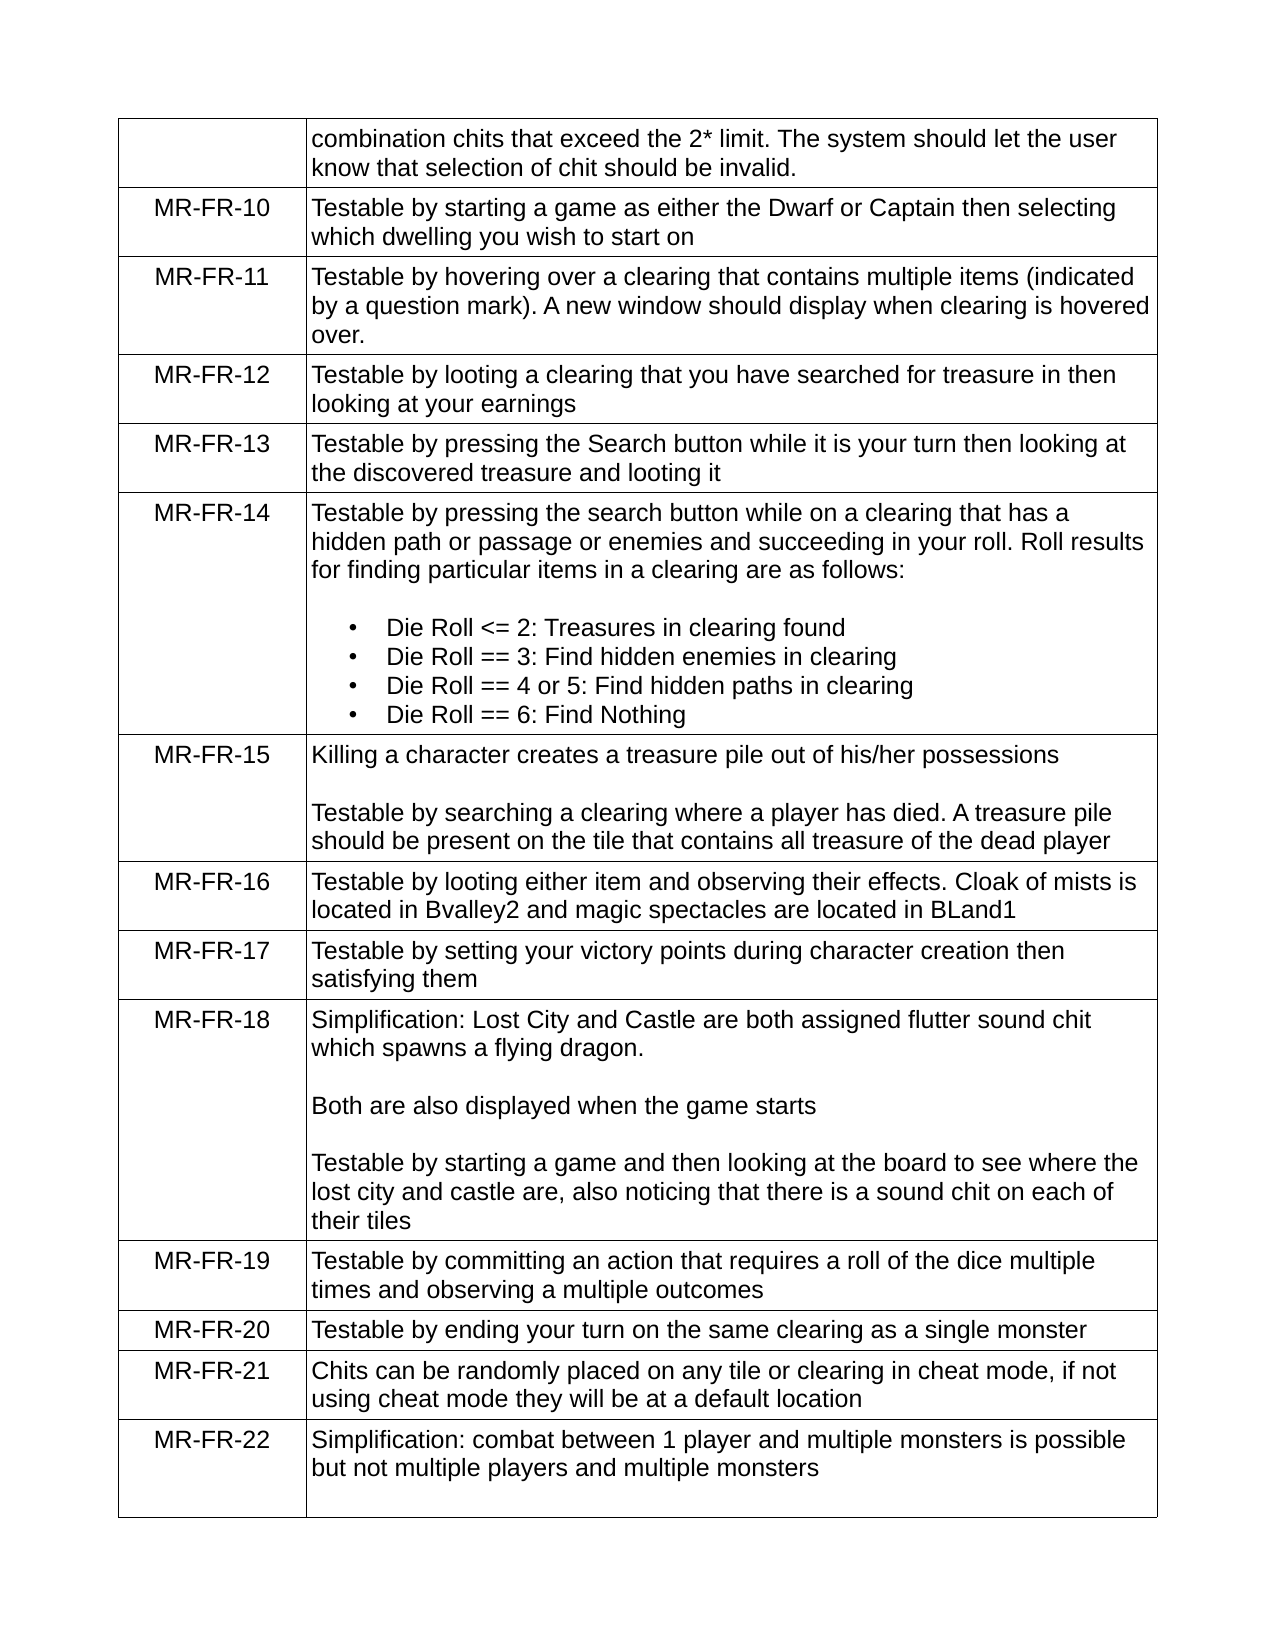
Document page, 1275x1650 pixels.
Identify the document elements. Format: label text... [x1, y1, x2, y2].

table_cell MR-FR-19 [119, 1241, 306, 1309]
table_cell Simplification: Lost City and Castle are both assigned flutter sound chit which spawns a flying dragon. Both are also displayed when the game starts Testable by starting a game and then looking at the board to see where the lost city and castle are, also noticing that there is a sound chit on each of their tiles [307, 1000, 1157, 1240]
table_cell Testable by pressing the Search button while it is your turn then looking at the discovered treasure and looting it [307, 424, 1157, 492]
table_cell MR-FR-13 [119, 424, 306, 492]
table_cell Simplification: combat between 1 player and multiple monsters is possible but not multiple players and multiple monsters [307, 1420, 1157, 1517]
table_cell MR-FR-18 [119, 1000, 306, 1240]
table_cell MR-FR-20 [119, 1311, 306, 1350]
table_cell Testable by looting a clearing that you have searched for treasure in then looking at your earnings [307, 355, 1157, 423]
table_cell Testable by hovering over a clearing that contains multiple items (indicated by a question mark). A new window should display when clearing is hovered over. [307, 257, 1157, 354]
table_cell [119, 119, 306, 187]
table_cell MR-FR-15 [119, 735, 306, 861]
table_cell Testable by ending your turn on the same clearing as a single monster [307, 1311, 1157, 1350]
table_cell MR-FR-22 [119, 1420, 306, 1517]
table_cell MR-FR-14 [119, 493, 306, 734]
table_cell combination chits that exceed the 2* limit. The system should let the user know that selection of chit should be invalid. [307, 119, 1157, 187]
table_cell MR-FR-10 [119, 188, 306, 256]
table_cell MR-FR-12 [119, 355, 306, 423]
table_cell MR-FR-16 [119, 862, 306, 930]
table_cell Killing a character creates a treasure pile out of his/her possessions Testable by searching a clearing where a player has died. A treasure pile should be present on the tile that contains all treasure of the dead player [307, 735, 1157, 861]
table_cell MR-FR-17 [119, 931, 306, 999]
table_cell MR-FR-21 [119, 1351, 306, 1419]
table_cell MR-FR-11 [119, 257, 306, 354]
table_cell Testable by looting either item and observing their effects. Cloak of mists is located in Bvalley2 and magic spectacles are located in BLand1 [307, 862, 1157, 930]
table_cell Chits can be randomly placed on any tile or clearing in cheat mode, if not using cheat mode they will be at a default location [307, 1351, 1157, 1419]
table_cell Testable by committing an action that requires a roll of the dice multiple times and observing a multiple outcomes [307, 1241, 1157, 1309]
table_cell Testable by setting your victory points during character creation then satisfying them [307, 931, 1157, 999]
table_cell Testable by starting a game as either the Dwarf or Captain then selecting which dwelling you wish to start on [307, 188, 1157, 256]
table_cell Testable by pressing the search button while on a clearing that has a hidden path or passage or enemies and succeeding in your roll. Roll results for finding particular items in a clearing are as follows: Die Roll <= 2: Treasures in clearing found Die Roll == 3: Find hidden enemies in clearing Die Roll == 4 or 5: Find hidden paths in clearing Die Roll == 6: Find Nothing [307, 493, 1157, 734]
